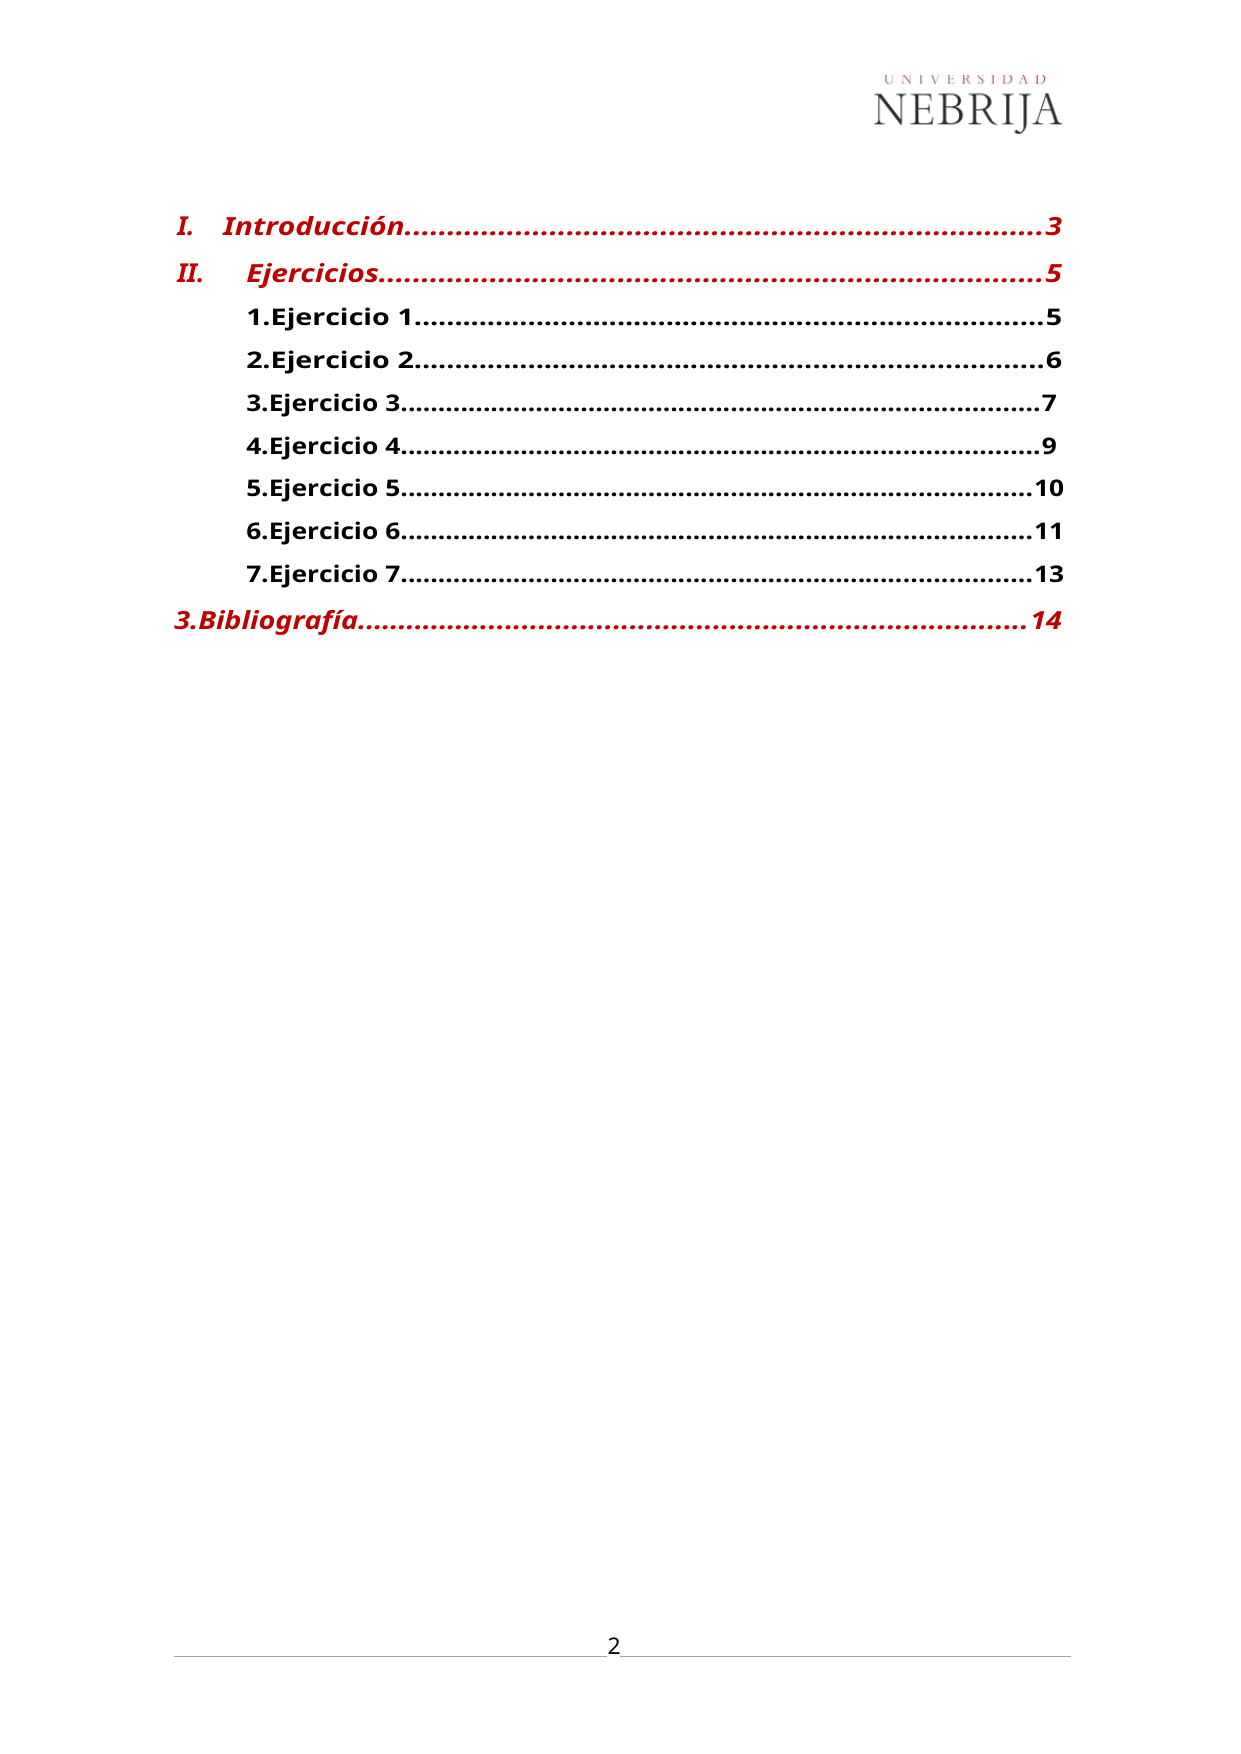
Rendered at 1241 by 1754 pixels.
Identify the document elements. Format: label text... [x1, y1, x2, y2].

list 7.Ejercicio 7 13 [200, 558, 1188, 589]
list 3.Ejercicio 3 7 [200, 387, 1188, 418]
list 4.Ejercicio 4 9 [200, 429, 1188, 461]
list 2.Ejercicio 2 6 [200, 344, 1188, 375]
list 1.Ejercicio 1 5 [200, 301, 1188, 333]
list 5.Ejercicio 5 10 [200, 472, 1188, 504]
picture [874, 75, 1063, 134]
list 6.Ejercicio 6 11 [200, 515, 1188, 546]
list Ejercicios 5 [177, 255, 1188, 290]
list Introducción 3 [177, 208, 1188, 243]
text 3.Bibliografía 14 [174, 602, 1188, 636]
